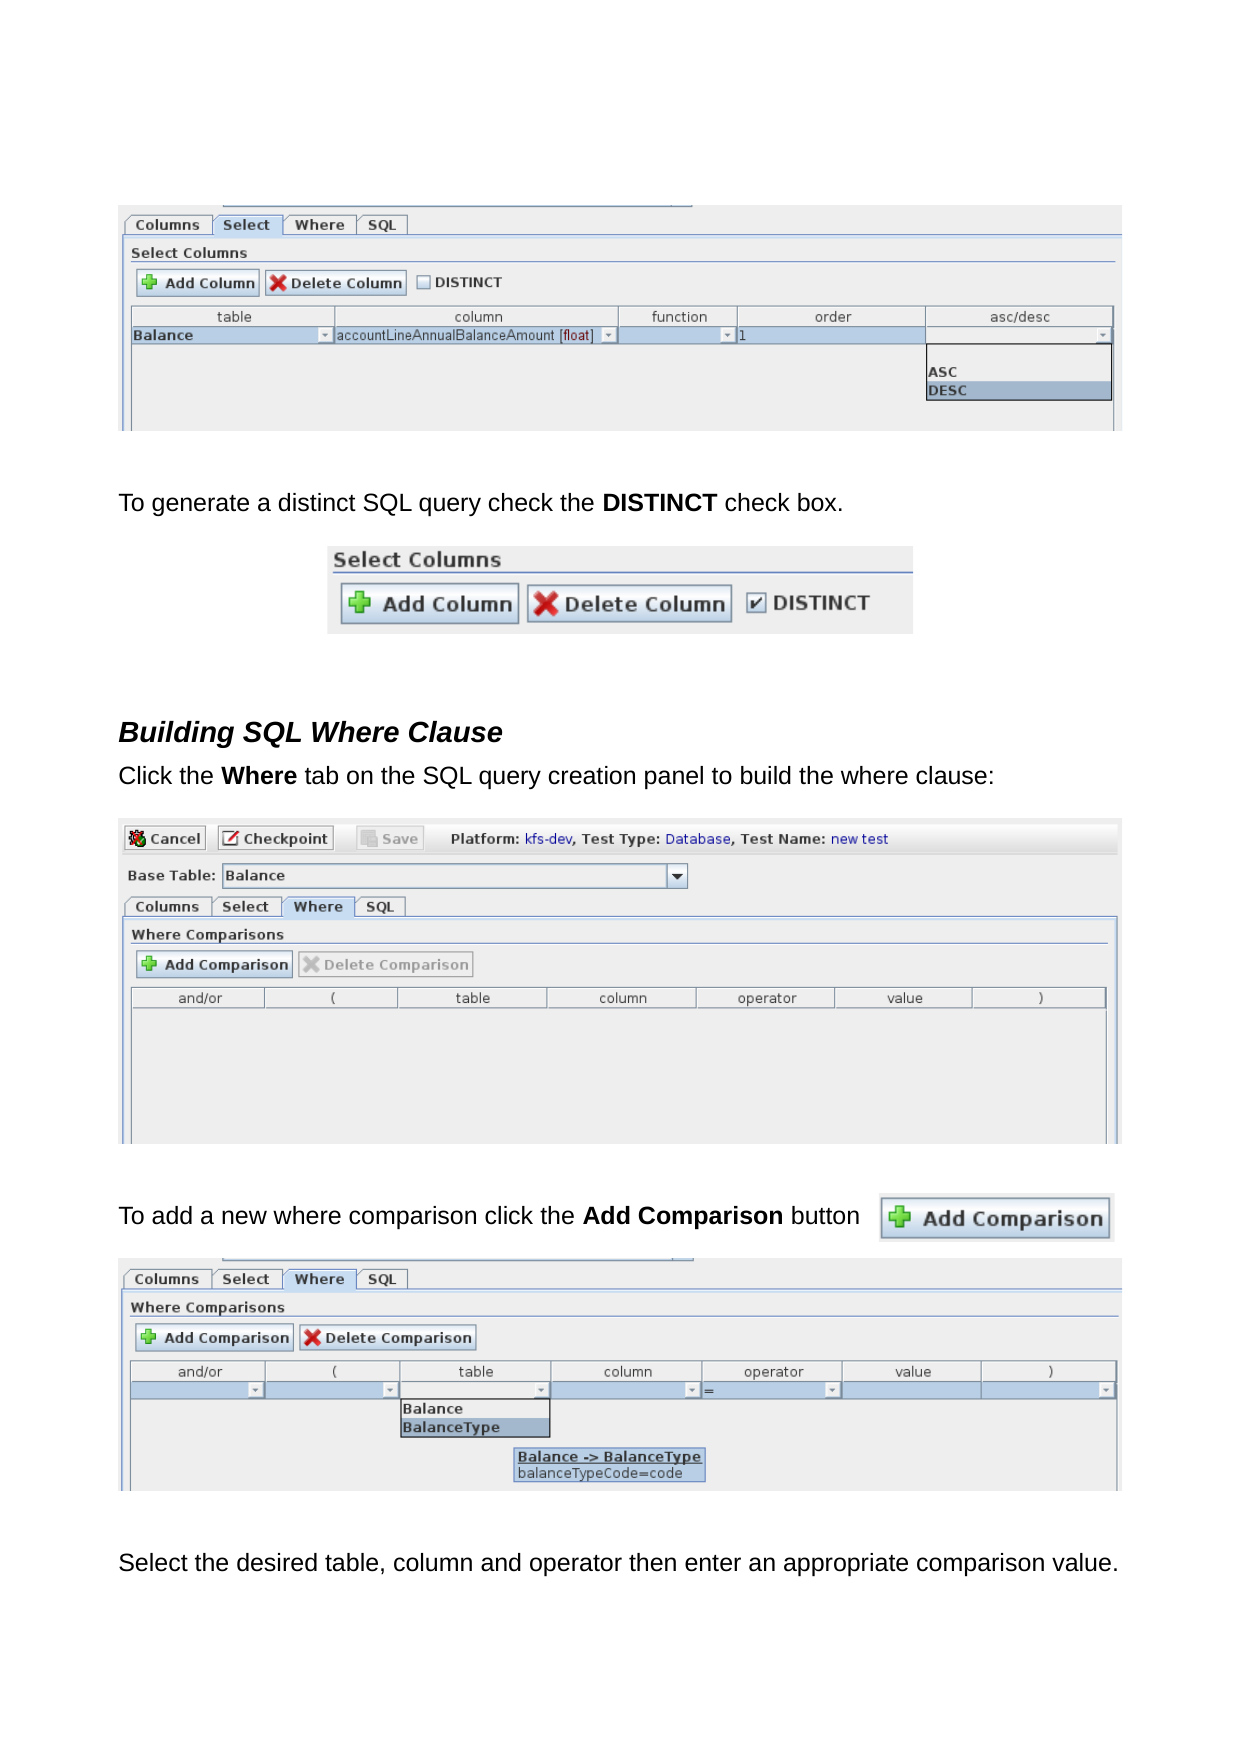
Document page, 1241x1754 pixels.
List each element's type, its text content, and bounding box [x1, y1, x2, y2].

text Select the desired table, column and operator then enter an appropriate comparison value. [118, 1548, 1122, 1577]
picture [878, 1193, 1115, 1242]
text Click the Where tab on the SQL query creation panel to build the where clause: [118, 761, 1122, 789]
picture [118, 818, 1123, 1144]
text To generate a distinct SQL query check the DISTINCT check box. [118, 488, 1122, 517]
picture [118, 1258, 1123, 1491]
text To add a new where comparison click the Add Comparison button [118, 1201, 878, 1229]
picture [118, 205, 1123, 431]
subtitle Building SQL Where Clause [118, 715, 1122, 748]
picture [327, 546, 914, 634]
